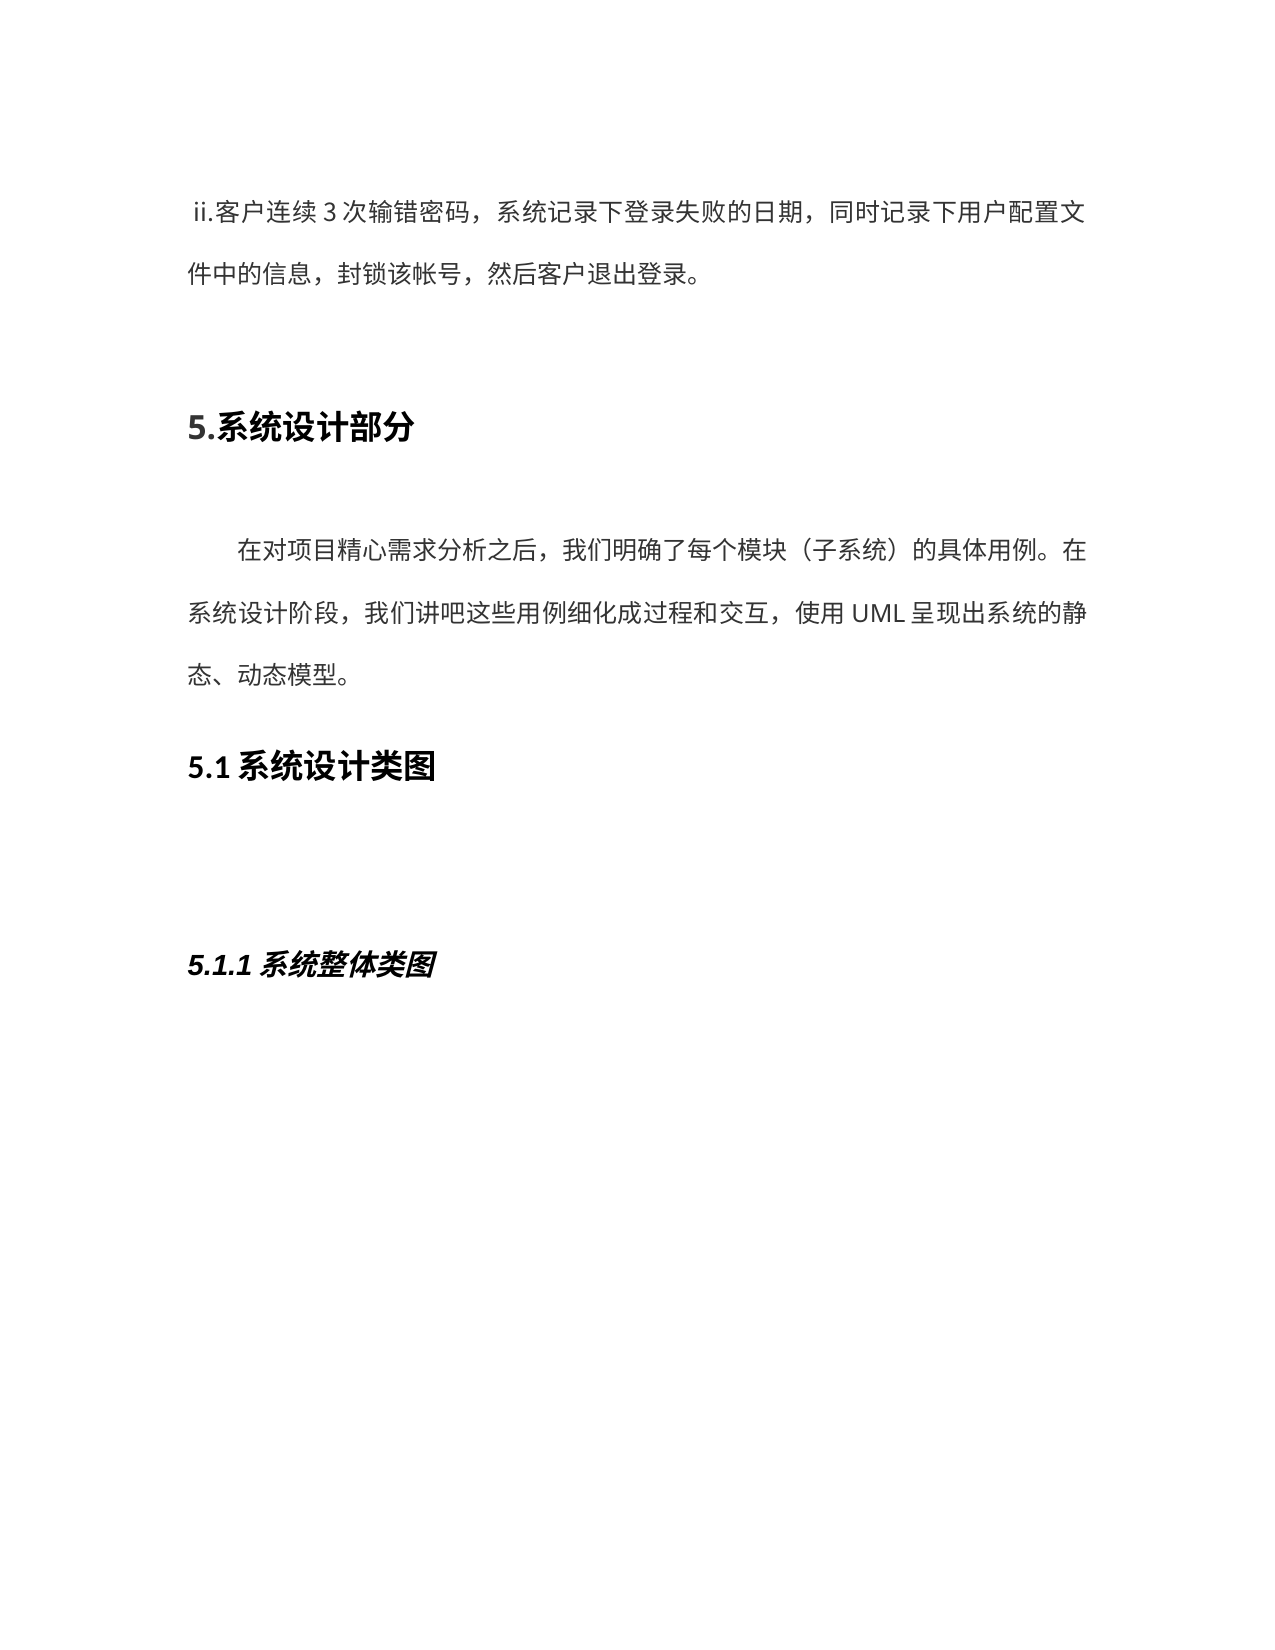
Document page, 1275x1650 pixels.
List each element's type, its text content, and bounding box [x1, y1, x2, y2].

subtitle 5.1系统设计类图 [187, 722, 1087, 784]
subtitle 5.1.1系统整体类图 [187, 921, 1087, 983]
subtitle 5.系统设计部分 [187, 383, 1087, 446]
text ii.客户连续3次输错密码，系统记录下登录失败的日期，同时记录下用户配置文件中的信息，封锁该帐号，然后客户退出登录。 [187, 169, 1087, 294]
text 在对项目精心需求分析之后，我们明确了每个模块（子系统）的具体用例。在系统设计阶段，我们讲吧这些用例细化成过程和交互，使用UML呈现出系统的静态、动态模型。 [187, 507, 1087, 695]
